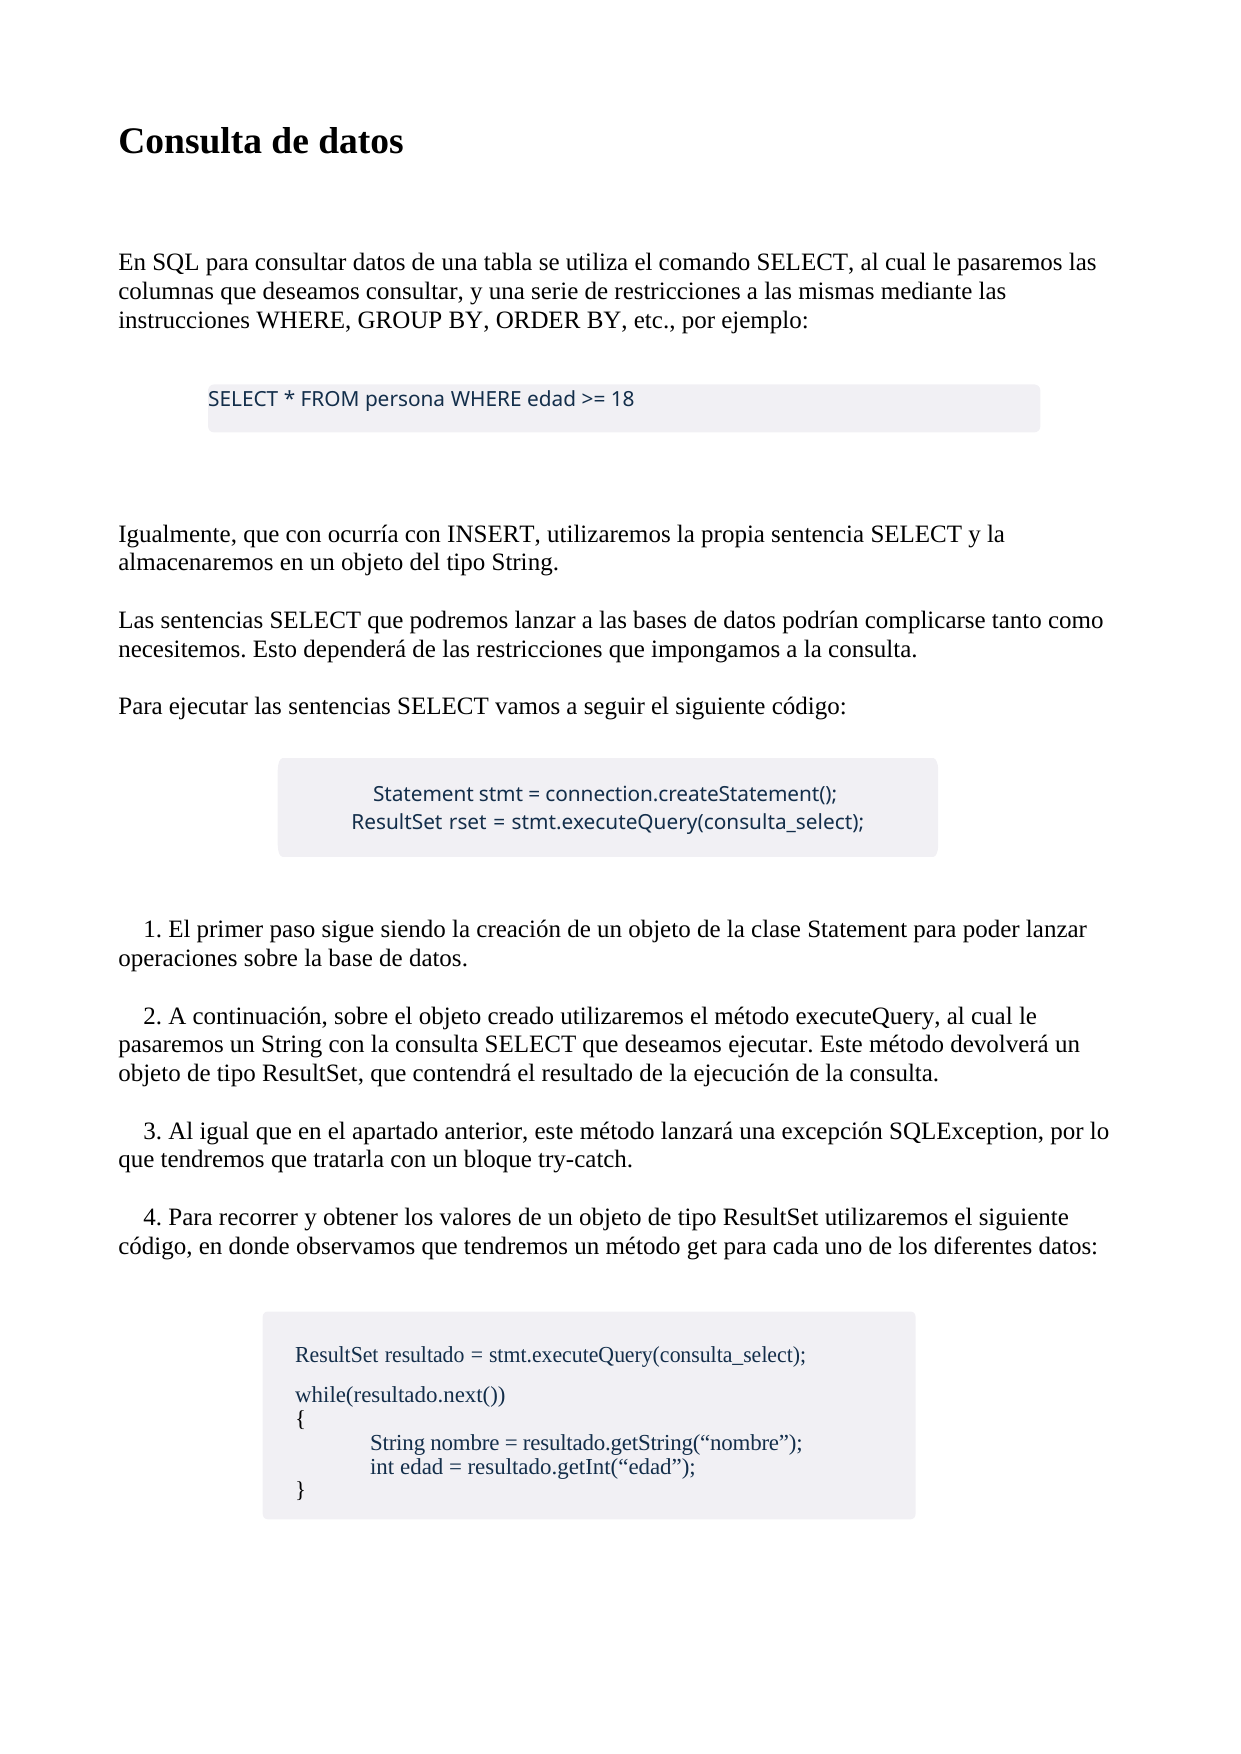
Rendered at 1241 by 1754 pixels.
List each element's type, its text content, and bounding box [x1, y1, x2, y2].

text Igualmente, que con ocurría con INSERT, utilizaremos la propia sentencia SELECT y la almacenaremos en un objeto del tipo String. [118, 519, 1122, 576]
text 2. A continuación, sobre el objeto creado utilizaremos el método executeQuery, al cual le pasaremos un String con la consulta SELECT que deseamos ejecutar. Este método devolverá un objeto de tipo ResultSet, que contendrá el resultado de la ejecución de la consulta. [118, 1001, 1122, 1087]
text 4. Para recorrer y obtener los valores de un objeto de tipo ResultSet utilizaremos el siguiente código, en donde observamos que tendremos un método get para cada uno de los diferentes datos: [118, 1202, 1122, 1259]
text Para ejecutar las sentencias SELECT vamos a seguir el siguiente código: [118, 691, 1122, 720]
text 1. El primer paso sigue siendo la creación de un objeto de la clase Statement para poder lanzar operaciones sobre la base de datos. [118, 914, 1122, 972]
text En SQL para consultar datos de una tabla se utiliza el comando SELECT, al cual le pasaremos las columnas que deseamos consultar, y una serie de restricciones a las mismas mediante las instrucciones WHERE, GROUP BY, ORDER BY, etc., por ejemplo: [118, 247, 1122, 334]
text Las sentencias SELECT que podremos lanzar a las bases de datos podrían complicarse tanto como necesitemos. Esto dependerá de las restricciones que impongamos a la consulta. [118, 605, 1122, 662]
text Consulta de datos [118, 118, 1122, 161]
text 3. Al igual que en el apartado anterior, este método lanzará una excepción SQLException, por lo que tendremos que tratarla con un bloque try-catch. [118, 1116, 1122, 1173]
